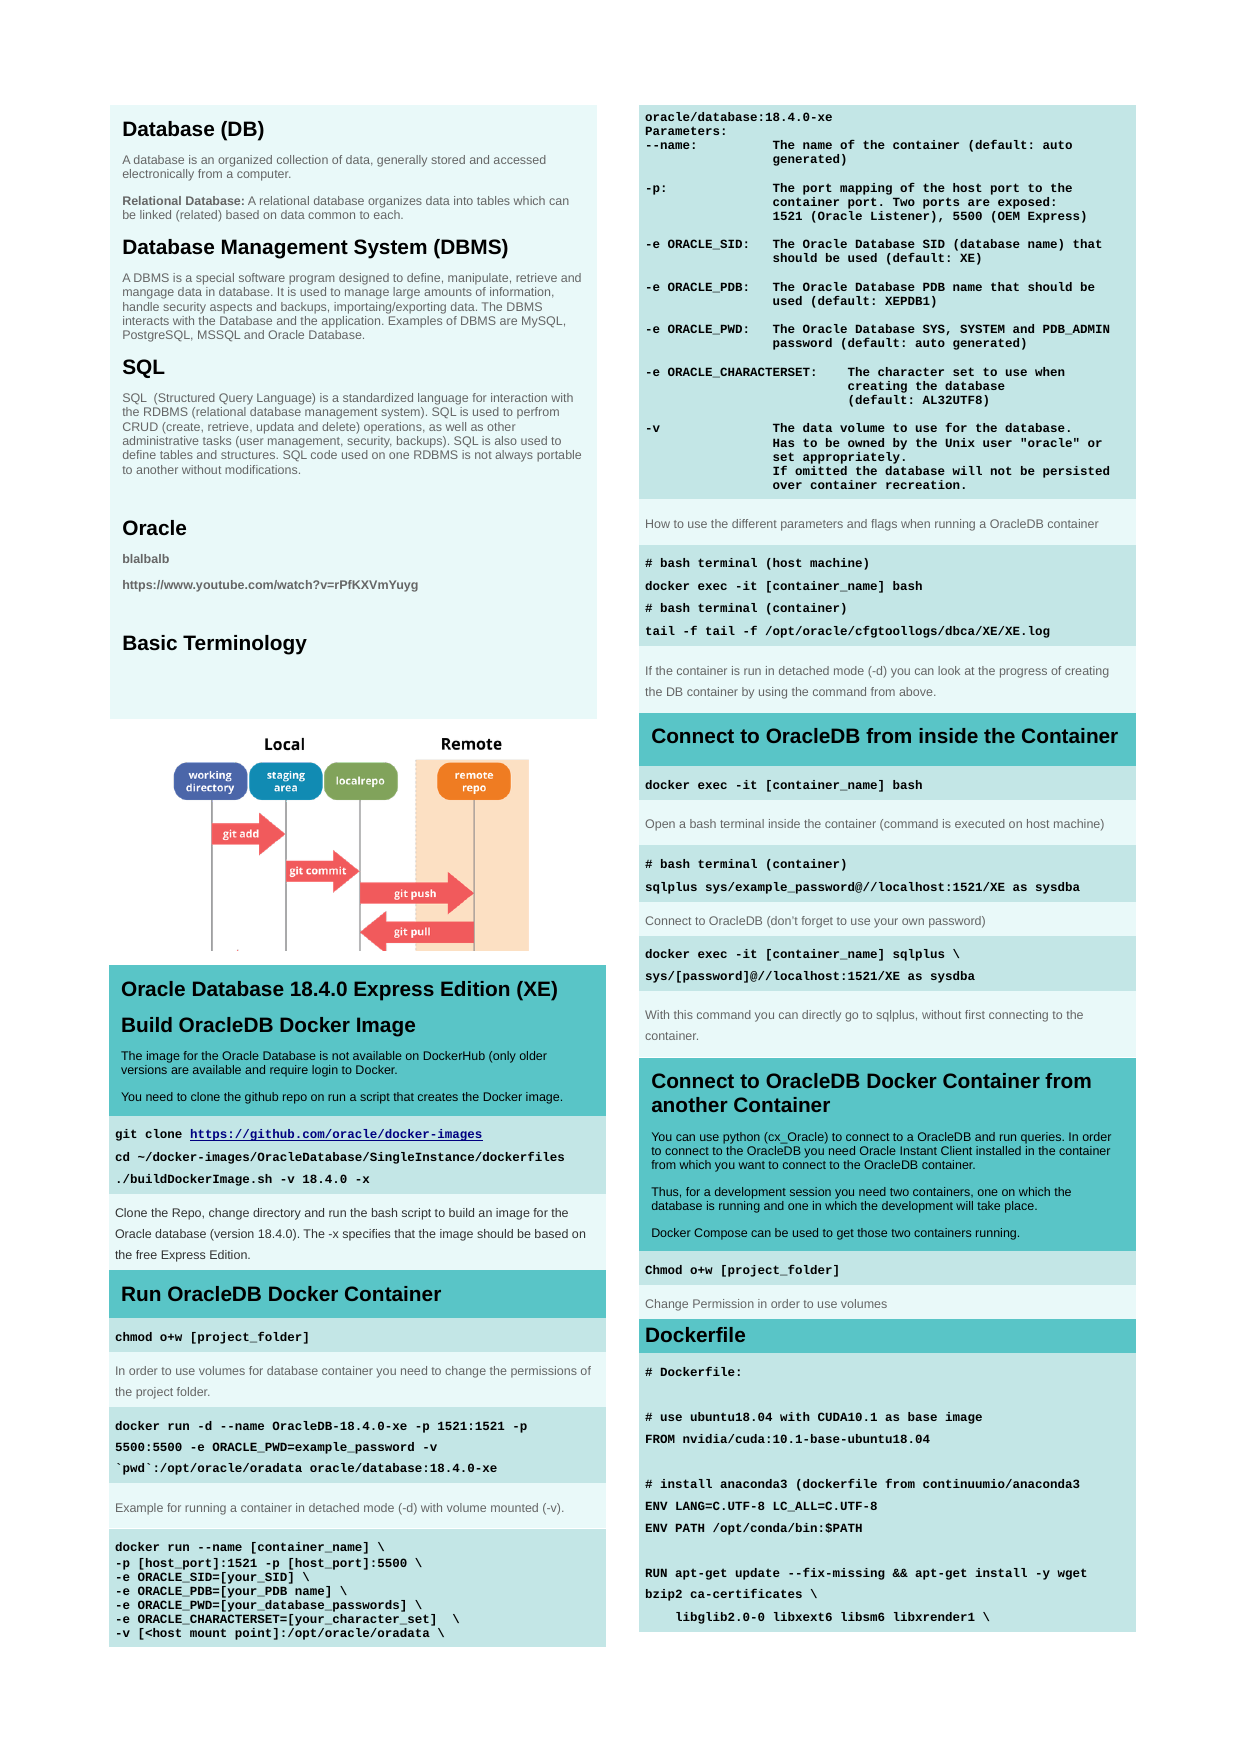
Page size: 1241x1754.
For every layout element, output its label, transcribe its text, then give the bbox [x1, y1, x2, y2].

table_cell With this command you can directly go to sqlplus, without first connecting to the container. [639, 991, 1136, 1057]
table_cell Open a bash terminal inside the container (command is executed on host machine) [639, 800, 1136, 845]
table_cell How to use the different parameters and flags when running a OracleDB container [639, 499, 1136, 545]
table_cell docker exec -it [container_name] bash [639, 766, 1136, 800]
table_cell Connect to OracleDB Docker Container from another Container You can use python (cx_Oracle) to connect to a OracleDB and run queries. In order to connect to the OracleDB you need Oracle Instant Client installed in the container from which you want to connect to the OracleDB container. Thus, for a development session you need two containers, one on which the database is running and one in which the development will take place. Docker Compose can be used to get those two containers running. [639, 1058, 1136, 1251]
table_cell Chmod o+w [project_folder] [639, 1251, 1136, 1285]
table_cell Run OracleDB Docker Container [109, 1270, 606, 1318]
table_header Database (DB) A database is an organized collection of data, generally stored and accessed electronically from a computer. Relational Database: A relational database organizes data into tables which can be linked (related) based on data common to each. Database Management System (DBMS) A DBMS is a special software program designed to define, manipulate, retrieve and mangage data in database. It is used to manage large amounts of information, handle security aspects and backups, importaing/exporting data. The DBMS interacts with the Database and the application. Examples of DBMS are MySQL, PostgreSQL, MSSQL and Oracle Database. SQL SQL (Structured Query Language) is a standardized language for interaction with the RDBMS (relational database management system). SQL is used to perfrom CRUD (create, retrieve, updata and delete) operations, as well as other administrative tasks (user management, security, backups). SQL is also used to define tables and structures. SQL code used on one RDBMS is not always portable to another without modifications. Oracle blalbalb https://www.youtube.com/watch?v=rPfKXVmYuyg Basic Terminology [110, 105, 597, 719]
table_cell If the container is run in detached mode (-d) you can look at the progress of creating the DB container by using the command from above. [639, 646, 1136, 713]
table_cell # Dockerfile: # use ubuntu18.04 with CUDA10.1 as base image FROM nvidia/cuda:10.1-base-ubuntu18.04 # install anaconda3 (dockerfile from continuumio/anaconda3 ENV LANG=C.UTF-8 LC_ALL=C.UTF-8 ENV PATH /opt/conda/bin:$PATH RUN apt-get update --fix-missing && apt-get install -y wget bzip2 ca-certificates \ libglib2.0-0 libxext6 libsm6 libxrender1 \ [639, 1353, 1136, 1632]
table_cell In order to use volumes for database container you need to change the permissions of the project folder. [109, 1352, 606, 1407]
table_cell docker run --name [container_name] \ -p [host_port]:1521 -p [host_port]:5500 \ -e ORACLE_SID=[your_SID] \ -e ORACLE_PDB=[your_PDB name] \ -e ORACLE_PWD=[your_database_passwords] \ -e ORACLE_CHARACTERSET=[your_character_set] \ -v [<host mount point]:/opt/oracle/oradata \ [109, 1529, 606, 1647]
table_cell chmod o+w [project_folder] [109, 1318, 606, 1352]
table_cell git clone https://github.com/oracle/docker-images cd ~/docker-images/OracleDatabase/SingleInstance/dockerfiles ./buildDockerImage.sh -v 18.4.0 -x [109, 1116, 606, 1194]
table_cell oracle/database:18.4.0-xe Parameters: --name: The name of the container (default: auto generated) -p: The port mapping of the host port to the container port. Two ports are exposed: 1521 (Oracle Listener), 5500 (OEM Express) -e ORACLE_SID: The Oracle Database SID (database name) that should be used (default: XE) -e ORACLE_PDB: The Oracle Database PDB name that should be used (default: XEPDB1) -e ORACLE_PWD: The Oracle Database SYS, SYSTEM and PDB_ADMIN password (default: auto generated) -e ORACLE_CHARACTERSET: The character set to use when creating the database (default: AL32UTF8) -v The data volume to use for the database. Has to be owned by the Unix user "oracle" or set appropriately. If omitted the database will not be persisted over container recreation. [639, 105, 1136, 499]
table_cell Change Permission in order to use volumes [639, 1285, 1136, 1319]
table_cell Connect to OracleDB (don’t forget to use your own password) [639, 902, 1136, 936]
table_cell Example for running a container in detached mode (-d) with volume mounted (-v). [109, 1483, 606, 1528]
table_header Oracle Database 18.4.0 Express Edition (XE) Build OracleDB Docker Image The image for the Oracle Database is not available on DockerHub (only older versions are available and require login to Docker. You need to clone the github repo on run a script that creates the Docker image. [109, 965, 606, 1116]
table_cell docker run -d --name OracleDB-18.4.0-xe -p 1521:1521 -p 5500:5500 -e ORACLE_PWD=example_password -v `pwd`:/opt/oracle/oradata oracle/database:18.4.0-xe [109, 1407, 606, 1483]
table_cell # bash terminal (host machine) docker exec -it [container_name] bash # bash terminal (container) tail -f tail -f /opt/oracle/cfgtoollogs/dbca/XE/XE.log [639, 545, 1136, 646]
table_cell Connect to OracleDB from inside the Container [639, 713, 1136, 766]
table_header # bash terminal (container) sqlplus sys/example_password@//localhost:1521/XE as sysdba [639, 845, 1136, 902]
table_cell docker exec -it [container_name] sqlplus \ sys/[password]@//localhost:1521/XE as sysdba [639, 936, 1136, 991]
table_cell Clone the Repo, change directory and run the bash script to build an image for the Oracle database (version 18.4.0). The -x specifies that the image should be based on the free Express Edition. [109, 1194, 606, 1270]
picture [171, 730, 530, 951]
table_cell Dockerfile [639, 1319, 1136, 1353]
